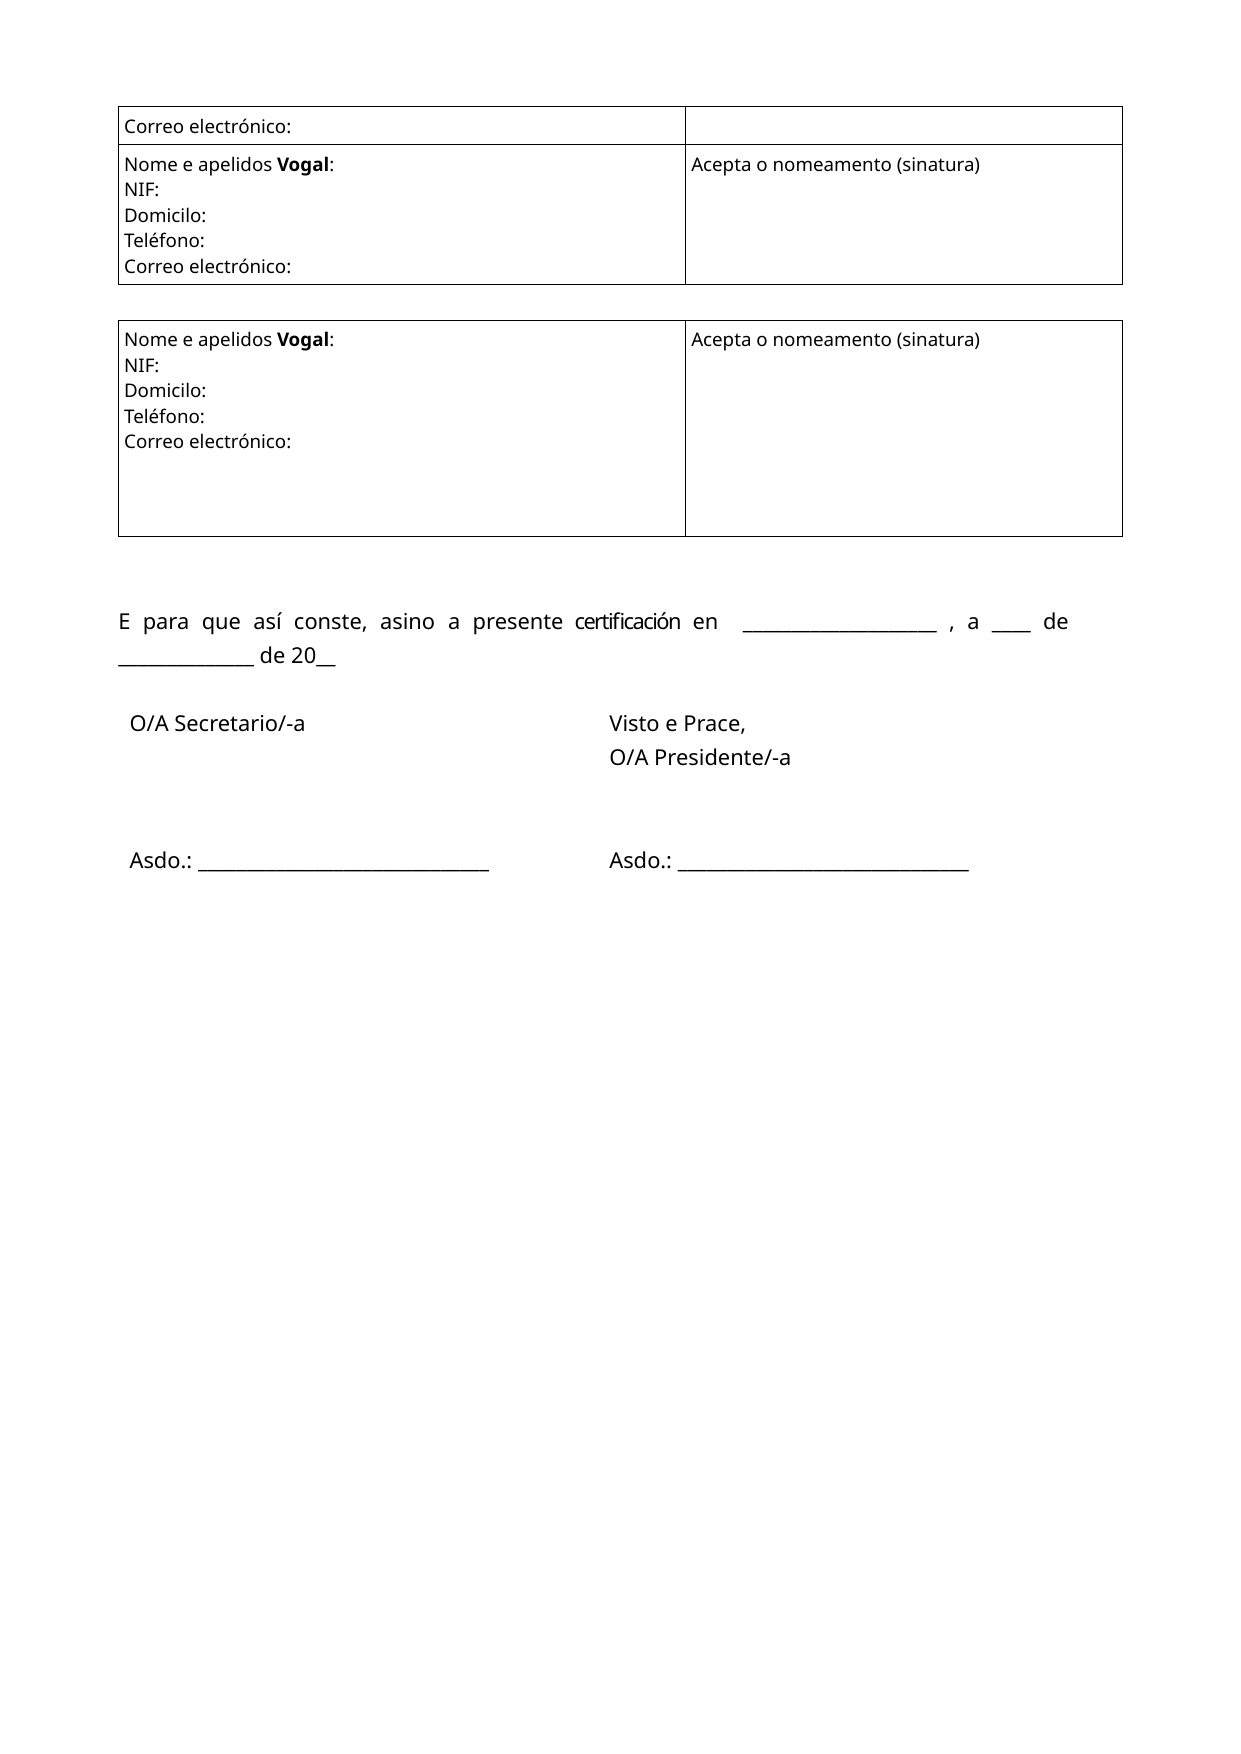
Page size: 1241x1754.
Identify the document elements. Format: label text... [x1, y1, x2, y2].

table_header Nome e apelidos Vogal: NIF: Domicilo: Teléfono: Correo electrónico: [119, 321, 685, 536]
table_cell Acepta o nomeamento (sinatura) [686, 145, 1122, 284]
table_cell Nome e apelidos Vogal: NIF: Domicilo: Teléfono: Correo electrónico: [119, 145, 685, 284]
table_header Visto e Prace, O/A Presidente/-a Asdo.: ______________________________ [598, 708, 1123, 878]
table_cell Correo electrónico: [119, 107, 685, 144]
table_header Acepta o nomeamento (sinatura) [686, 321, 1122, 536]
table_header O/A Secretario/-a Asdo.: ______________________________ [118, 708, 598, 878]
text E para que así conste, asino a presente certificación en ____________________ , a ____ de ______________ de 20__ [118, 606, 1069, 669]
table_cell [686, 107, 1122, 144]
